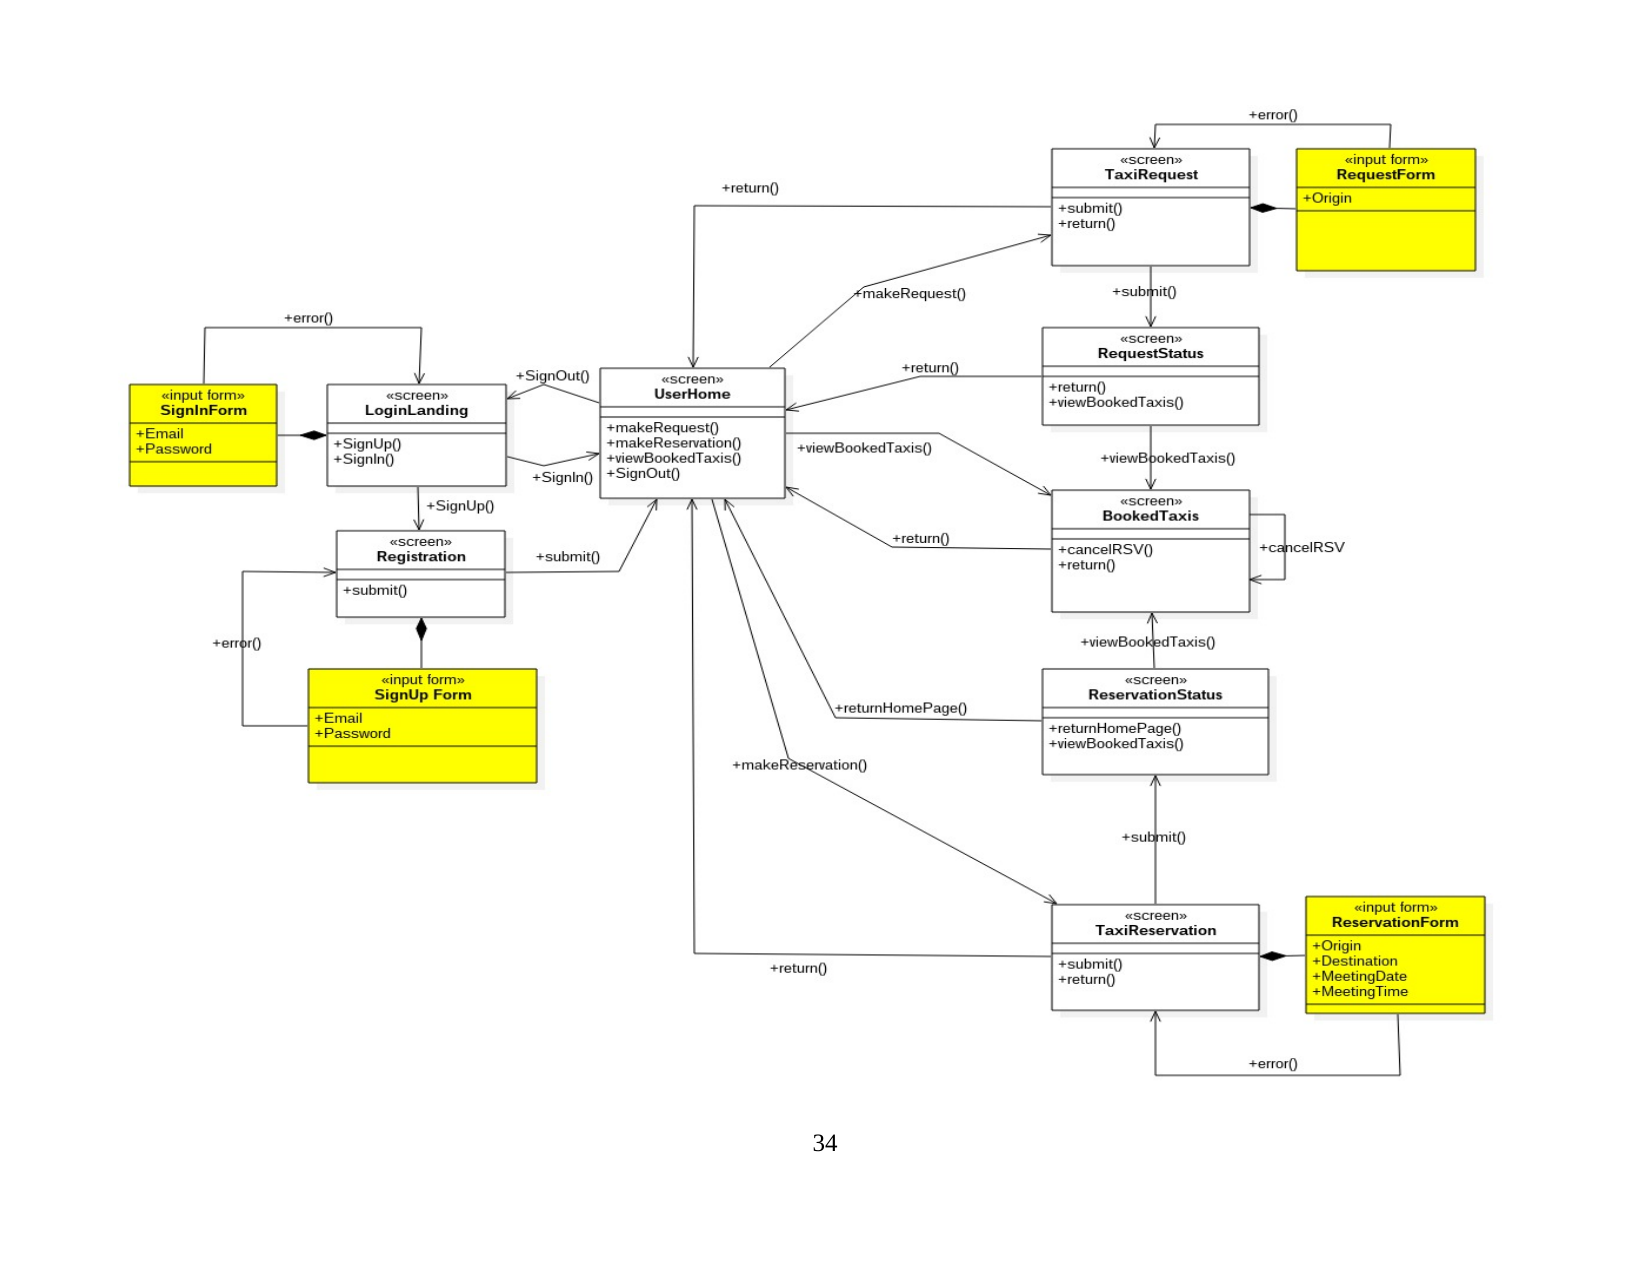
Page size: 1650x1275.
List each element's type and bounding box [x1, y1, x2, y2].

picture [118, 97, 1532, 1117]
